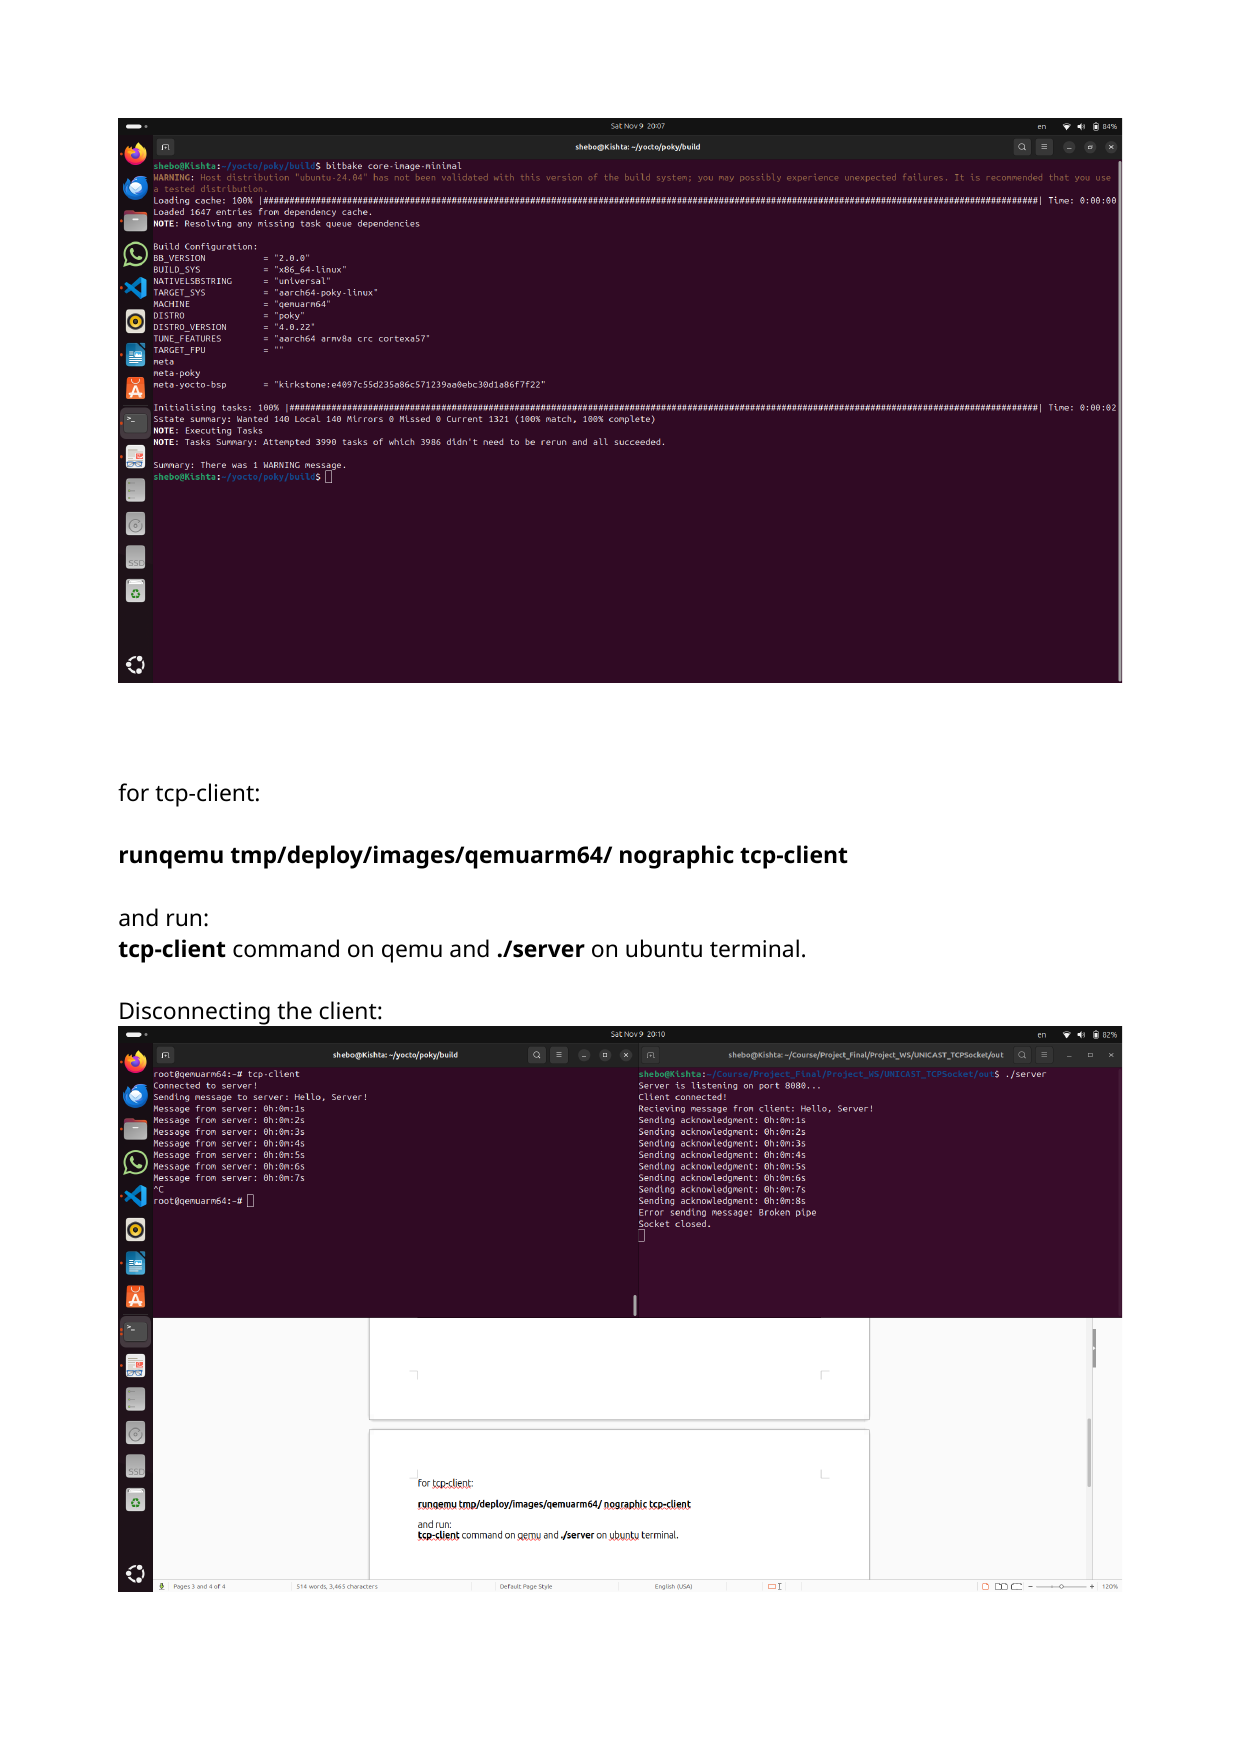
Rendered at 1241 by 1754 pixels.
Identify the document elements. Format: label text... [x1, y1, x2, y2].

picture [118, 118, 1123, 683]
picture [118, 1026, 1123, 1592]
text tcp-client command on qemu and ./server on ubuntu terminal. [118, 933, 1122, 964]
text and run: [118, 902, 1122, 933]
text for tcp-client: [118, 777, 1122, 808]
text Disconnecting the client: [118, 995, 1122, 1026]
text runqemu tmp/deploy/images/qemuarm64/ nographic tcp-client [118, 839, 1122, 870]
